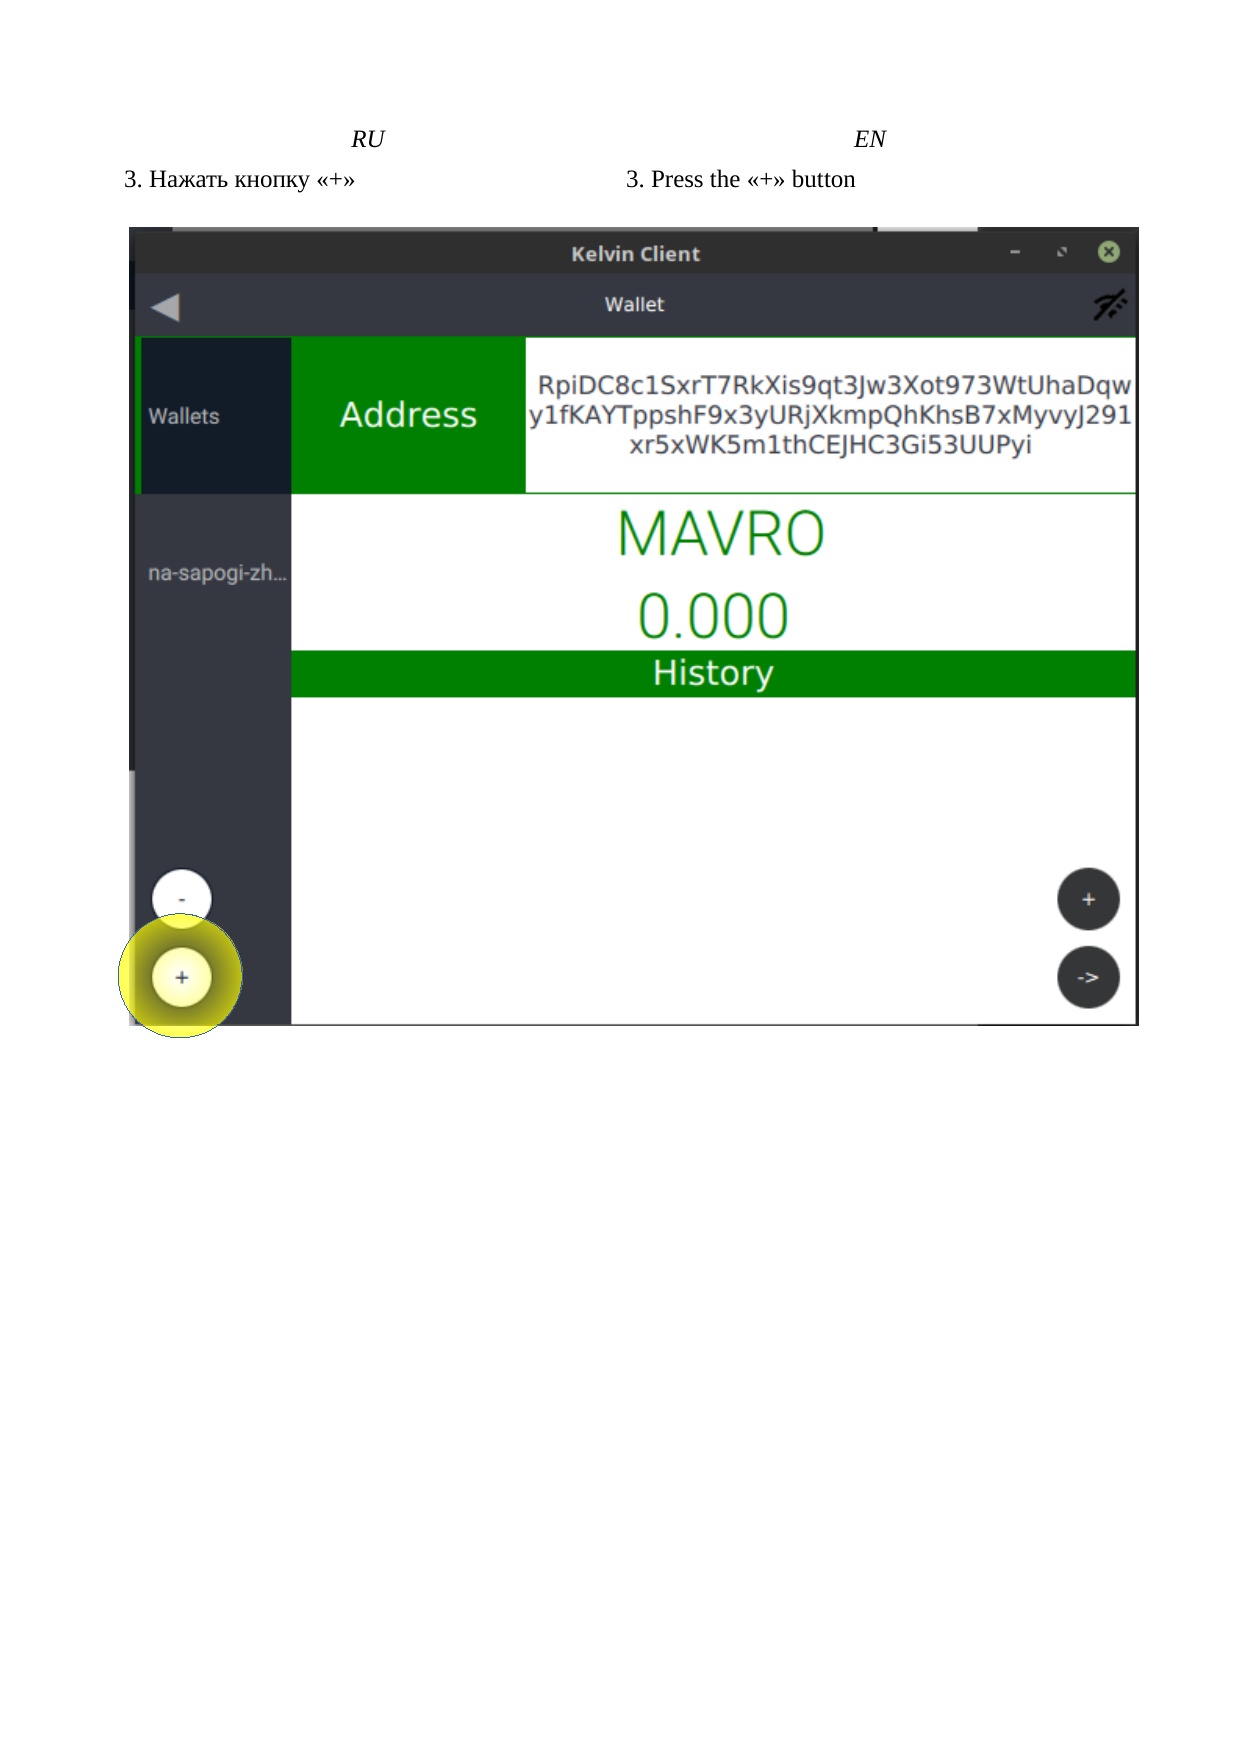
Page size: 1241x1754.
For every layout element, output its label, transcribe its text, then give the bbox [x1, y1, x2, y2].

table_header EN [620, 118, 1122, 158]
table_cell 3. Нажать кнопку «+» [118, 158, 620, 198]
table_cell 3. Press the «+» button [620, 158, 1122, 198]
picture [129, 227, 1139, 1026]
picture [129, 1013, 142, 1026]
table_header RU [118, 118, 620, 158]
picture [174, 969, 188, 983]
